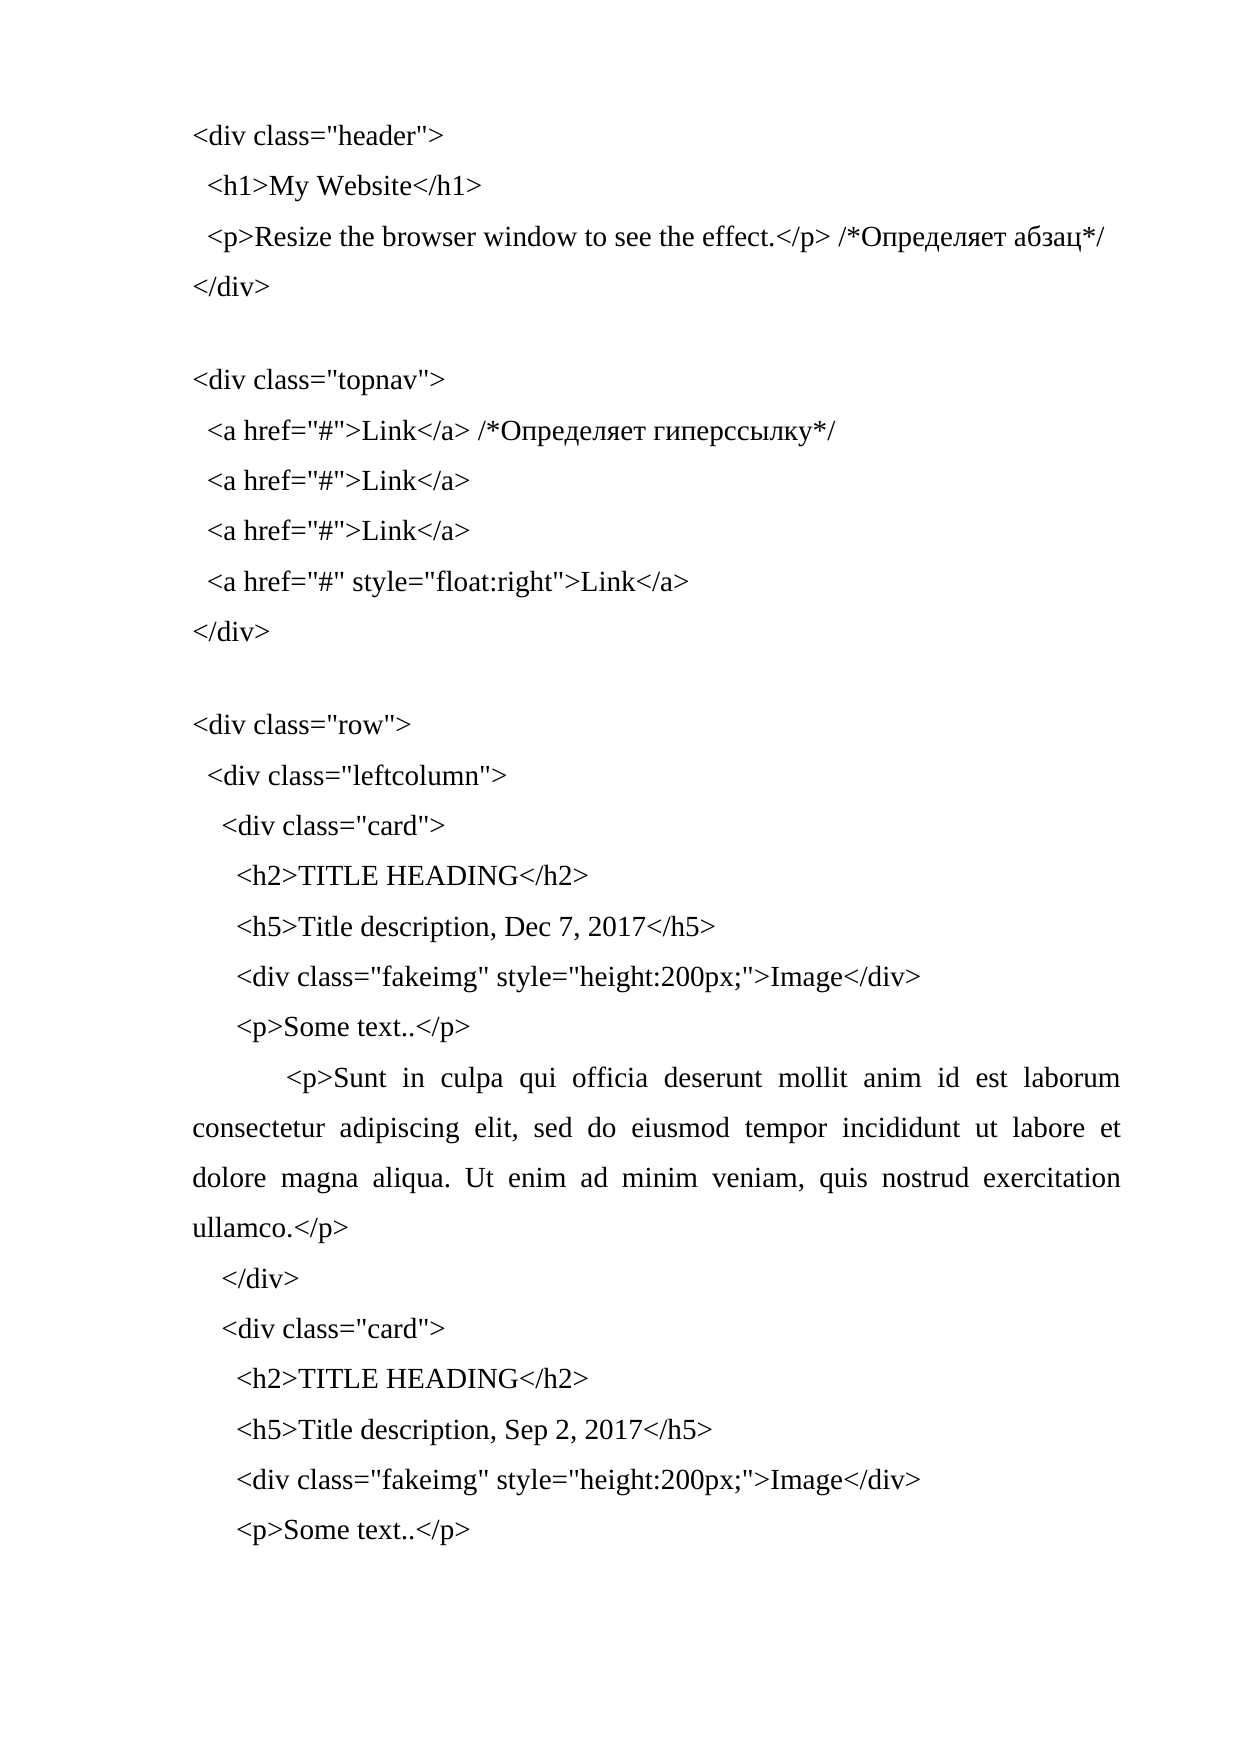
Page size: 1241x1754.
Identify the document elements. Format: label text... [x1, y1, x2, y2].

text <div class="leftcolumn"> [192, 758, 1122, 791]
text <div class="fakeimg" style="height:200px;">Image</div> [192, 1462, 1122, 1496]
text </div> [192, 1261, 1122, 1294]
text <h2>TITLE HEADING</h2> [192, 858, 1122, 892]
text <a href="#">Link</a> [192, 463, 1122, 497]
text </div> [192, 269, 1122, 303]
text <a href="#">Link</a> /*Определяет гиперссылку*/ [192, 413, 1122, 446]
text <h5>Title description, Sep 2, 2017</h5> [192, 1412, 1122, 1445]
text <p>Sunt in culpa qui officia deserunt mollit anim id est laborum consectetur adipiscing elit, sed do eiusmod tempor incididunt ut labore et dolore magna aliqua. Ut enim ad minim veniam, quis nostrud exercitation ullamco.</p> [192, 1060, 1122, 1244]
text <h2>TITLE HEADING</h2> [192, 1362, 1122, 1395]
text <p>Some text..</p> [192, 1009, 1122, 1043]
text <p>Resize the browser window to see the effect.</p> /*Определяет абзац*/ [192, 219, 1122, 252]
text </div> [192, 614, 1122, 648]
text <div class="topnav"> [192, 362, 1122, 396]
text <a href="#" style="float:right">Link</a> [192, 564, 1122, 597]
text <a href="#">Link</a> [192, 513, 1122, 547]
text <p>Some text..</p> [192, 1512, 1122, 1546]
text <h5>Title description, Dec 7, 2017</h5> [192, 909, 1122, 942]
text <div class="fakeimg" style="height:200px;">Image</div> [192, 959, 1122, 993]
text <div class="card"> [192, 808, 1122, 842]
text <h1>My Website</h1> [192, 168, 1122, 202]
text <div class="card"> [192, 1311, 1122, 1345]
text <div class="row"> [192, 707, 1122, 741]
text <div class="header"> [192, 118, 1122, 152]
